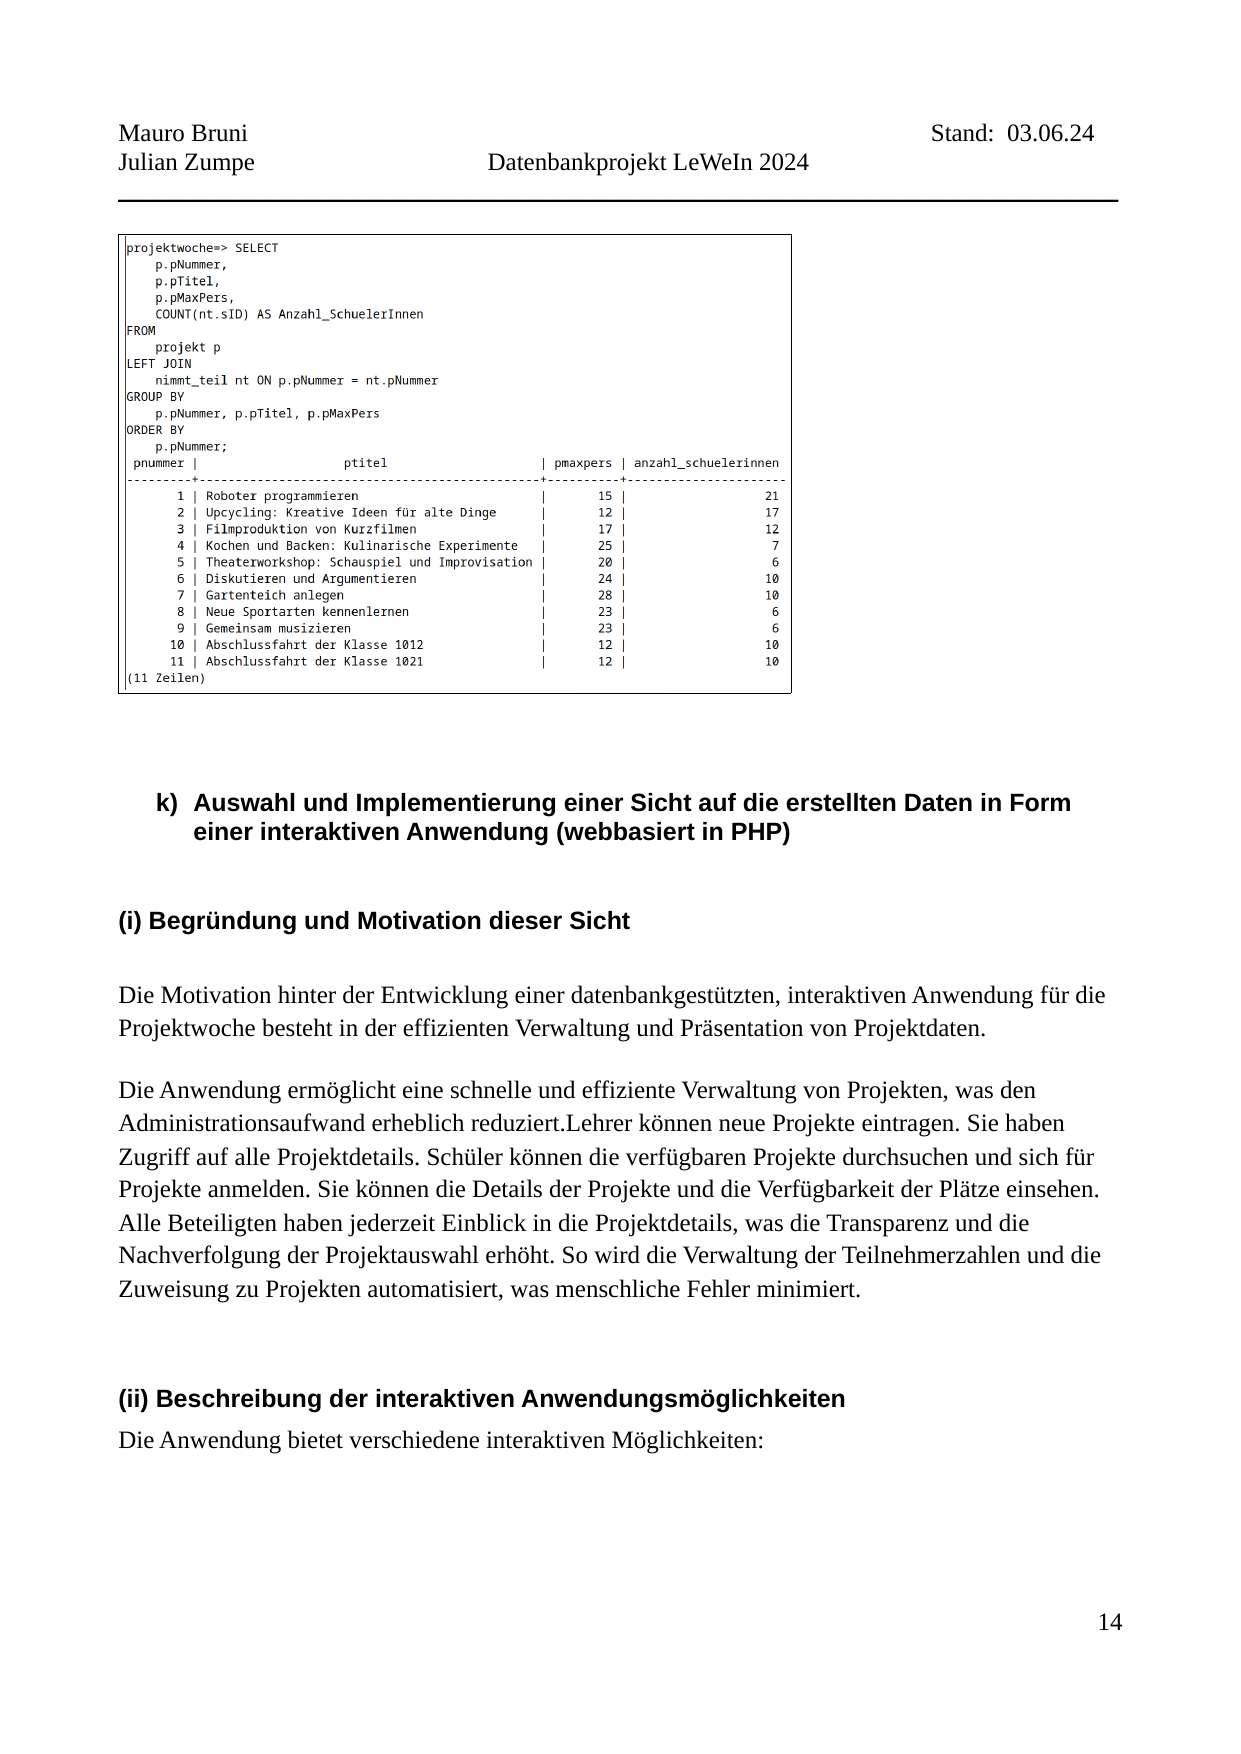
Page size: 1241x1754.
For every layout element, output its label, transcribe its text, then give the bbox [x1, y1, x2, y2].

subtitle (i) Begründung und Motivation dieser Sicht [118, 906, 1122, 934]
text Die Anwendung bietet verschiedene interaktiven Möglichkeiten: [118, 1425, 1122, 1454]
text Die Motivation hinter der Entwicklung einer datenbankgestützten, interaktiven Anwendung für die Projektwoche besteht in der effizienten Verwaltung und Präsentation von Projektdaten. [118, 980, 1122, 1042]
subtitle (ii) Beschreibung der interaktiven Anwendungsmöglichkeiten [118, 1384, 1122, 1412]
subtitle Auswahl und Implementierung einer Sicht auf die erstellten Daten in Form einer interaktiven Anwendung (webbasiert in PHP) [156, 788, 1122, 846]
text Die Anwendung ermöglicht eine schnelle und effiziente Verwaltung von Projekten, was den Administrationsaufwand erheblich reduziert.Lehrer können neue Projekte eintragen. Sie haben Zugriff auf alle Projektdetails. Schüler können die verfügbaren Projekte durchsuchen und sich für Projekte anmelden. Sie können die Details der Projekte und die Verfügbarkeit der Plätze einsehen. Alle Beteiligten haben jederzeit Einblick in die Projektdetails, was die Transparenz und die Nachverfolgung der Projektauswahl erhöht. So wird die Verwaltung der Teilnehmerzahlen und die Zuweisung zu Projekten automatisiert, was menschliche Fehler minimiert. [118, 1076, 1122, 1302]
